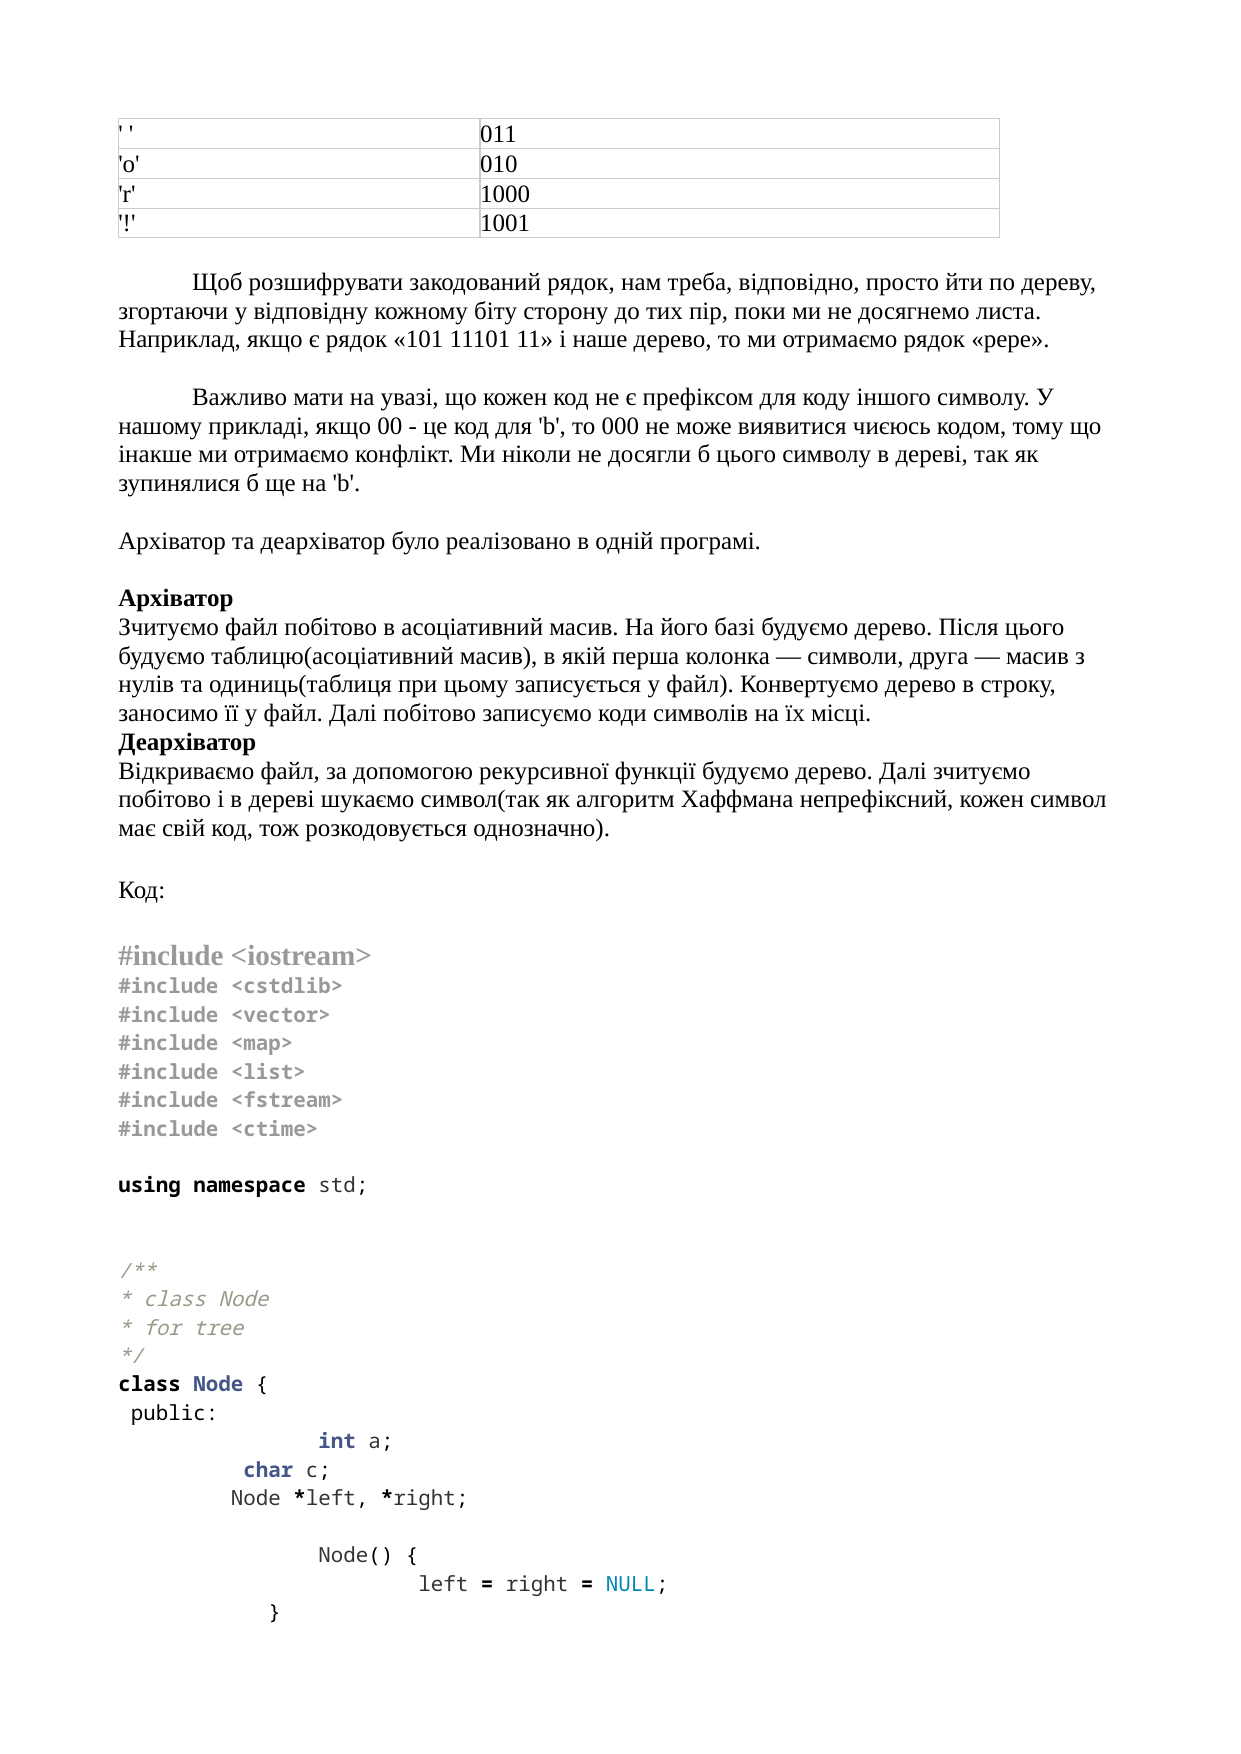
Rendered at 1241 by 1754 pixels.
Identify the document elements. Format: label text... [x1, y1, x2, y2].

text #include <list> [118, 1057, 1122, 1085]
table_cell 010 [481, 149, 999, 178]
table_cell 1000 [481, 179, 999, 207]
table_cell ' ' [119, 119, 479, 148]
text Відкриваємо файл, за допомогою рекурсивної функції будуємо дерево. Далі зчитуємо побітово і в дереві шукаємо символ(так як алгоритм Хаффмана непрефіксний, кожен символ має свій код, тож розкодовується однозначно). [118, 756, 1122, 842]
text } [118, 1597, 1122, 1626]
text * for tree [118, 1313, 1122, 1341]
text Зчитуємо файл побітово в асоціативний масив. На його базі будуємо дерево. Після цього будуємо таблицю(асоціативний масив), в якій перша колонка — символи, друга — масив з нулів та одиниць(таблиця при цьому записується у файл). Конвертуємо дерево в строку, заносимо її у файл. Далі побітово записуємо коди символів на їх місці. [118, 612, 1122, 727]
text #include <vector> [118, 1000, 1122, 1028]
text class Node { [118, 1369, 1122, 1398]
text #include <map> [118, 1028, 1122, 1057]
text Node *left, *right; [118, 1483, 1122, 1512]
text #include <fstream> [118, 1085, 1122, 1114]
text */ [118, 1341, 1122, 1369]
text #include <ctime> [118, 1114, 1122, 1142]
text Node() { [118, 1540, 1122, 1569]
text using namespace std; [118, 1171, 1122, 1199]
text Код: [118, 876, 1122, 904]
text char c; [118, 1455, 1122, 1483]
text /** [118, 1256, 1122, 1284]
table_cell 011 [481, 119, 999, 148]
text #include <cstdlib> [118, 971, 1122, 1000]
text Важливо мати на увазі, що кожен код не є префіксом для коду іншого символу. У нашому прикладі, якщо 00 - це код для 'b', то 000 не може виявитися чиєюсь кодом, тому що інакше ми отримаємо конфлікт. Ми ніколи не досягли б цього символу в дереві, так як зупинялися б ще на 'b'. [118, 382, 1122, 497]
text Архіватор [118, 583, 1122, 612]
table_cell 'o' [119, 149, 479, 178]
text * class Node [118, 1284, 1122, 1313]
text #include <iostream> [118, 938, 1122, 971]
text left = right = NULL; [118, 1569, 1122, 1597]
text int a; [118, 1426, 1122, 1455]
table_cell '!' [119, 209, 479, 237]
table_cell 'r' [119, 179, 479, 207]
table_cell 1001 [481, 209, 999, 237]
text Деархіватор [118, 727, 1122, 756]
text Щоб розшифрувати закодований рядок, нам треба, відповідно, просто йти по дереву, згортаючи у відповідну кожному біту сторону до тих пір, поки ми не досягнемо листа. Наприклад, якщо є рядок «101 11101 11» і наше дерево, то ми отримаємо рядок «pepe». [118, 267, 1122, 353]
text public: [118, 1398, 1122, 1426]
text Архіватор та деархіватор було реалізовано в одній програмі. [118, 526, 1122, 554]
